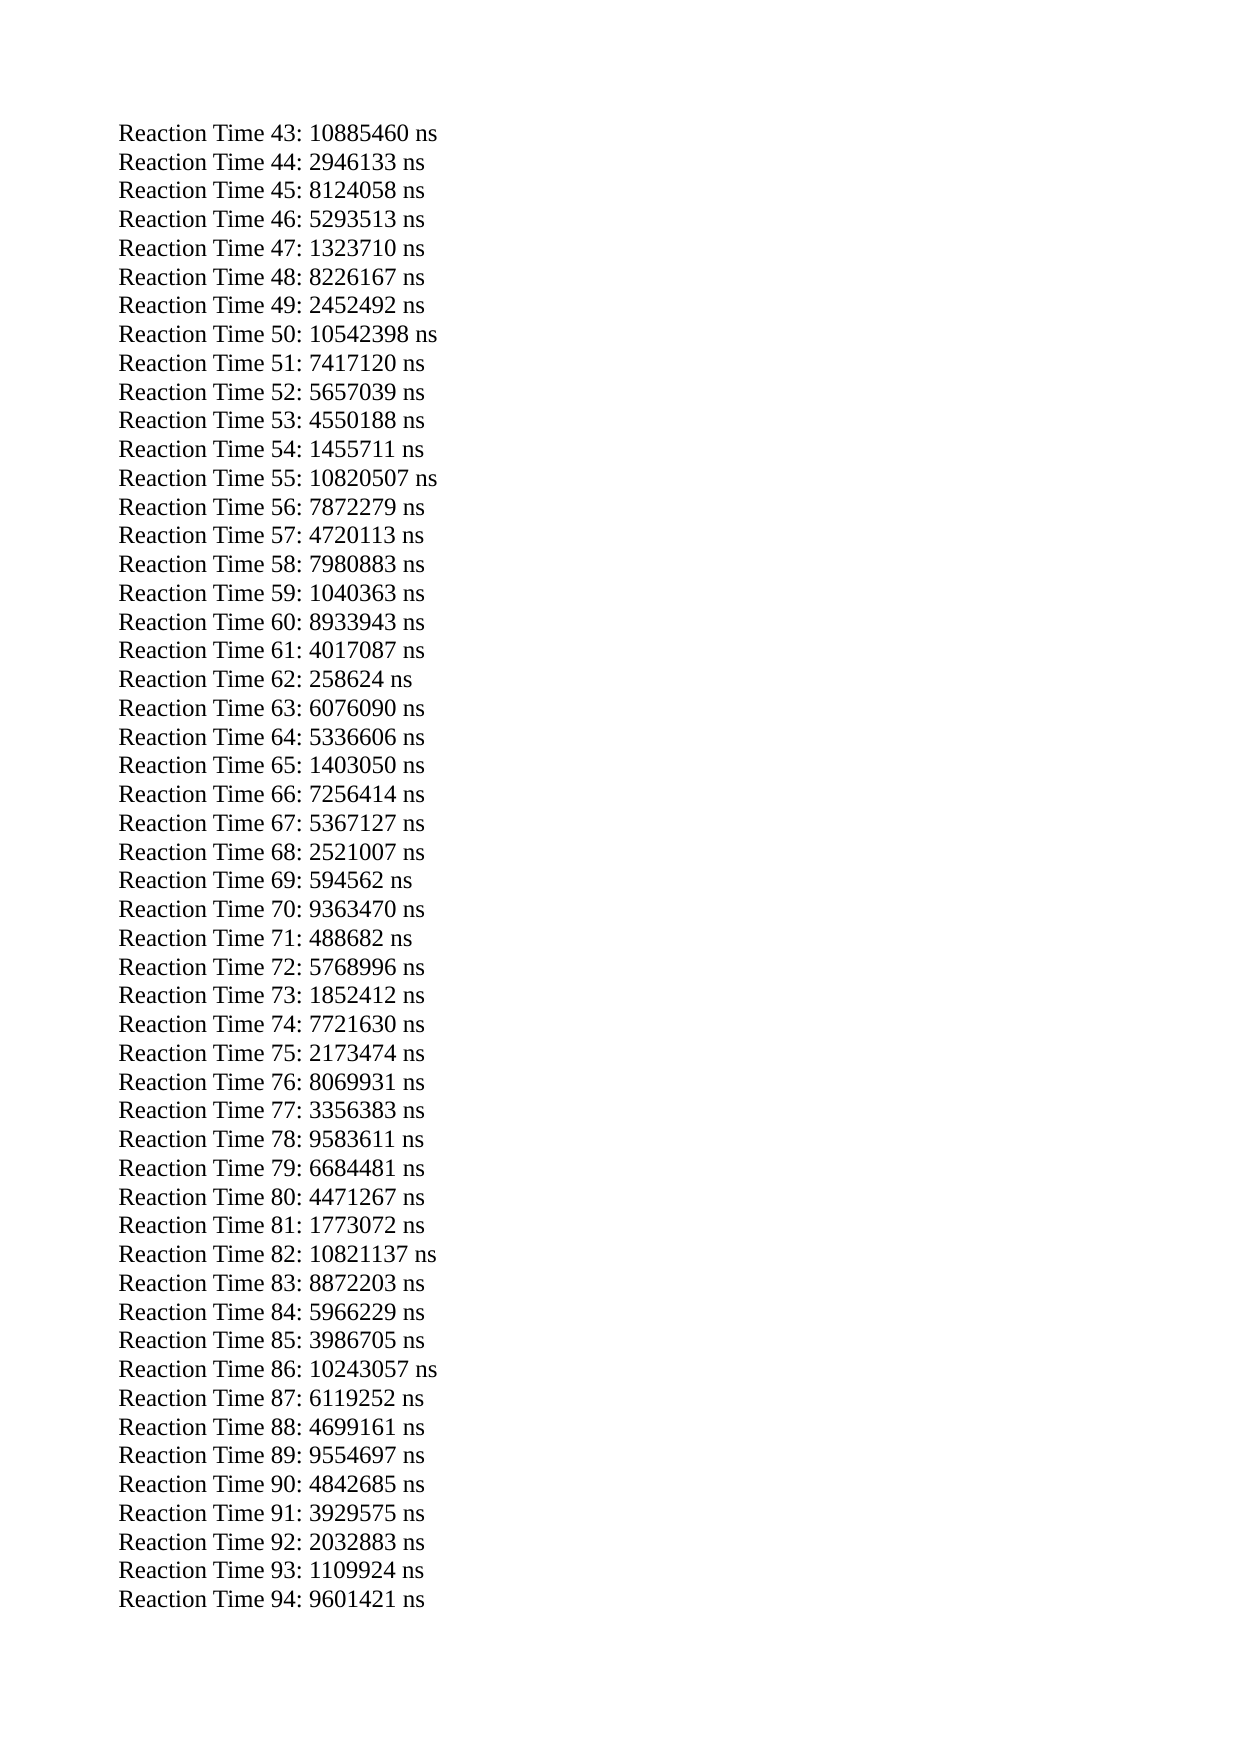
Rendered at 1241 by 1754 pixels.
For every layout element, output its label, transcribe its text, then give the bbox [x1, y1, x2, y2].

text Reaction Time 47: 1323710 ns [118, 233, 1122, 262]
text Reaction Time 90: 4842685 ns [118, 1469, 1122, 1498]
text Reaction Time 61: 4017087 ns [118, 636, 1122, 664]
text Reaction Time 80: 4471267 ns [118, 1182, 1122, 1211]
text Reaction Time 67: 5367127 ns [118, 808, 1122, 837]
text Reaction Time 71: 488682 ns [118, 923, 1122, 952]
text Reaction Time 70: 9363470 ns [118, 894, 1122, 923]
text Reaction Time 66: 7256414 ns [118, 779, 1122, 808]
text Reaction Time 65: 1403050 ns [118, 751, 1122, 779]
text Reaction Time 93: 1109924 ns [118, 1556, 1122, 1584]
text Reaction Time 48: 8226167 ns [118, 262, 1122, 291]
text Reaction Time 74: 7721630 ns [118, 1009, 1122, 1038]
text Reaction Time 43: 10885460 ns [118, 118, 1122, 147]
text Reaction Time 64: 5336606 ns [118, 722, 1122, 751]
text Reaction Time 81: 1773072 ns [118, 1211, 1122, 1239]
text Reaction Time 83: 8872203 ns [118, 1268, 1122, 1297]
text Reaction Time 92: 2032883 ns [118, 1527, 1122, 1556]
text Reaction Time 45: 8124058 ns [118, 176, 1122, 204]
text Reaction Time 87: 6119252 ns [118, 1383, 1122, 1412]
text Reaction Time 82: 10821137 ns [118, 1239, 1122, 1268]
text Reaction Time 55: 10820507 ns [118, 463, 1122, 492]
text Reaction Time 89: 9554697 ns [118, 1441, 1122, 1469]
text Reaction Time 52: 5657039 ns [118, 377, 1122, 406]
text Reaction Time 68: 2521007 ns [118, 837, 1122, 866]
text Reaction Time 63: 6076090 ns [118, 693, 1122, 722]
text Reaction Time 84: 5966229 ns [118, 1297, 1122, 1326]
text Reaction Time 75: 2173474 ns [118, 1038, 1122, 1067]
text Reaction Time 86: 10243057 ns [118, 1354, 1122, 1383]
text Reaction Time 51: 7417120 ns [118, 348, 1122, 377]
text Reaction Time 88: 4699161 ns [118, 1412, 1122, 1441]
text Reaction Time 58: 7980883 ns [118, 549, 1122, 578]
text Reaction Time 56: 7872279 ns [118, 492, 1122, 521]
text Reaction Time 44: 2946133 ns [118, 147, 1122, 176]
text Reaction Time 72: 5768996 ns [118, 952, 1122, 981]
text Reaction Time 50: 10542398 ns [118, 319, 1122, 348]
text Reaction Time 91: 3929575 ns [118, 1498, 1122, 1527]
text Reaction Time 69: 594562 ns [118, 866, 1122, 894]
text Reaction Time 60: 8933943 ns [118, 607, 1122, 636]
text Reaction Time 76: 8069931 ns [118, 1067, 1122, 1096]
text Reaction Time 54: 1455711 ns [118, 434, 1122, 463]
text Reaction Time 73: 1852412 ns [118, 981, 1122, 1009]
text Reaction Time 78: 9583611 ns [118, 1124, 1122, 1153]
text Reaction Time 79: 6684481 ns [118, 1153, 1122, 1182]
text Reaction Time 46: 5293513 ns [118, 204, 1122, 233]
text Reaction Time 94: 9601421 ns [118, 1584, 1122, 1613]
text Reaction Time 62: 258624 ns [118, 664, 1122, 693]
text Reaction Time 57: 4720113 ns [118, 521, 1122, 549]
text Reaction Time 85: 3986705 ns [118, 1326, 1122, 1354]
text Reaction Time 53: 4550188 ns [118, 406, 1122, 434]
text Reaction Time 59: 1040363 ns [118, 578, 1122, 607]
text Reaction Time 77: 3356383 ns [118, 1096, 1122, 1124]
text Reaction Time 49: 2452492 ns [118, 291, 1122, 319]
